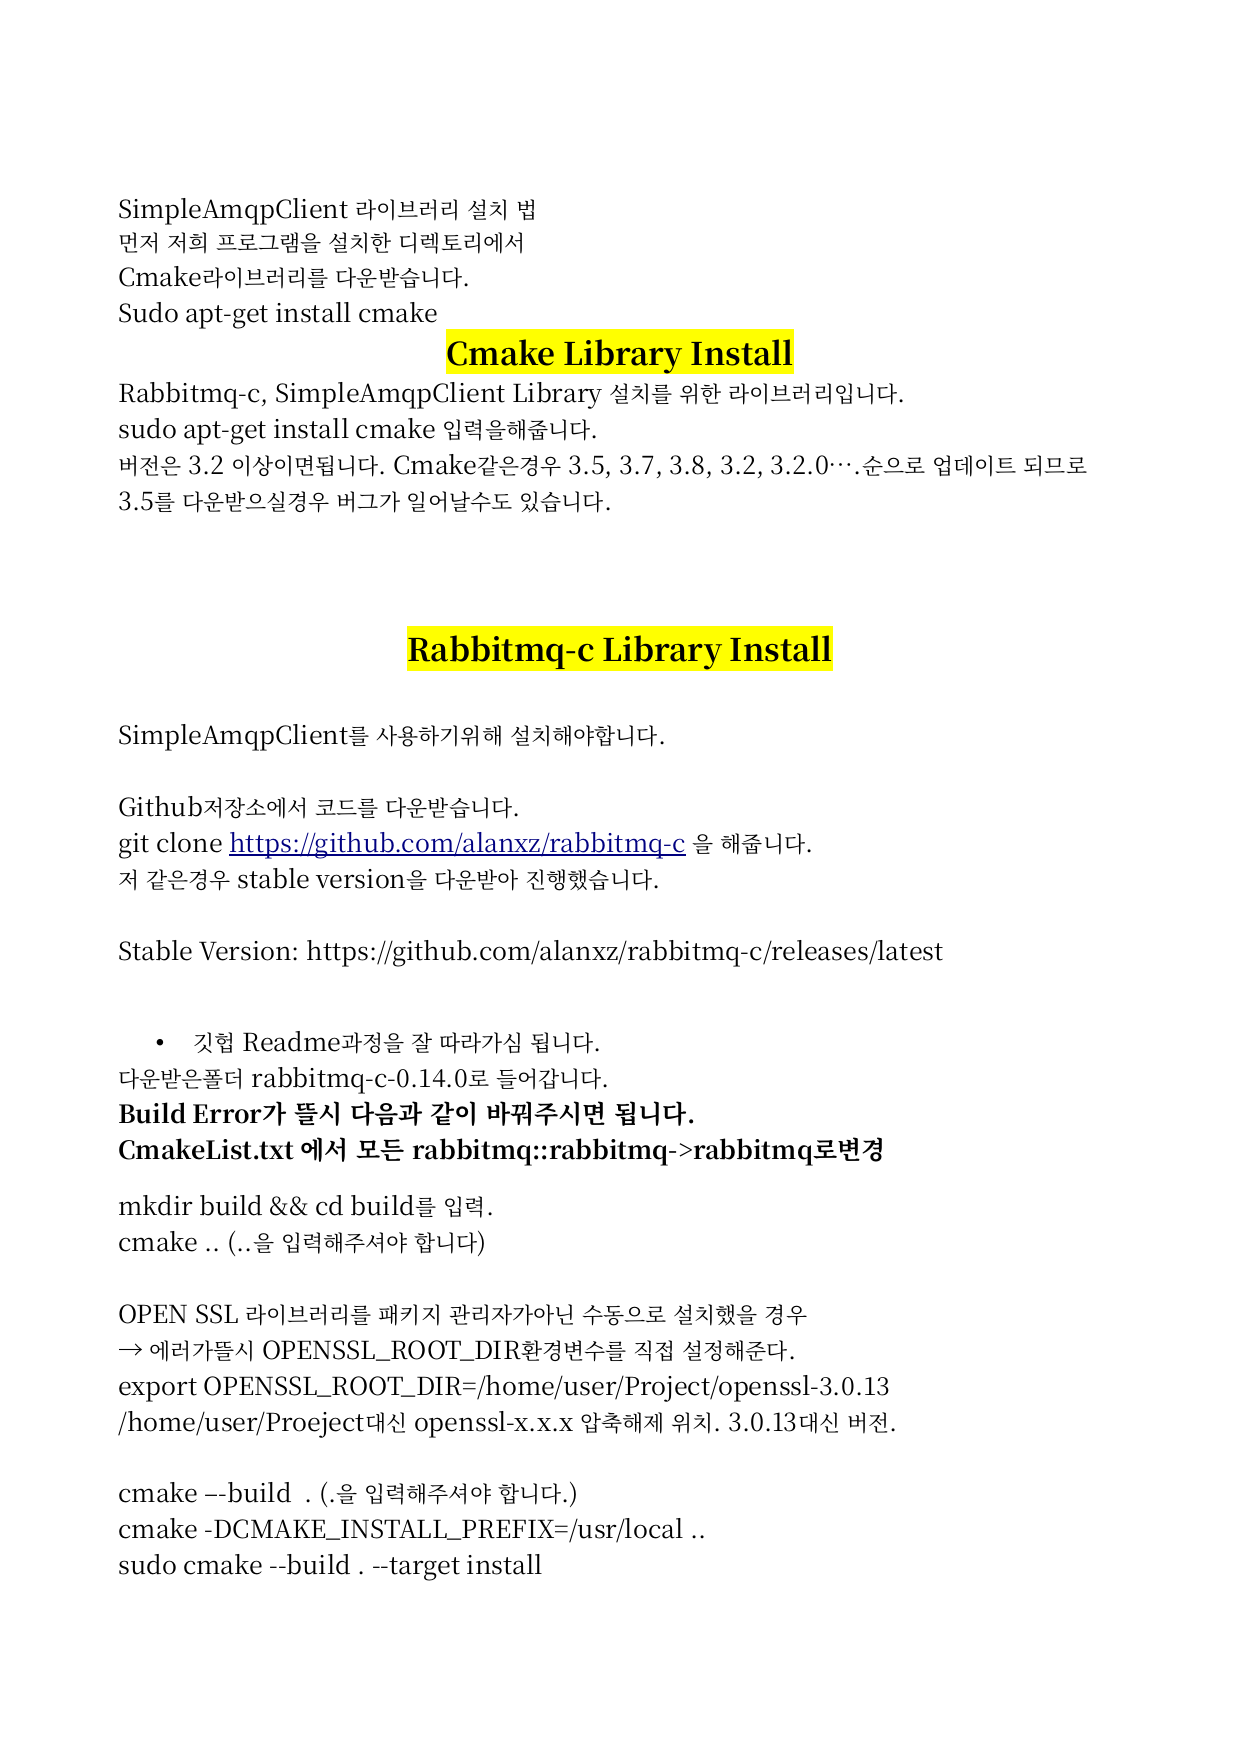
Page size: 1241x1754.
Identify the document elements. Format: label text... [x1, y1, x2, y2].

text sudo cmake --build . --target install [118, 1546, 1122, 1582]
text SimpleAmqpClient 라이브러리 설치 법 [118, 190, 1122, 226]
text SimpleAmqpClient를 사용하기위해 설치해야합니다. [118, 716, 1122, 751]
text 다운받은폴더 rabbitmq-c-0.14.0로 들어갑니다. [118, 1059, 1122, 1095]
text Sudo apt-get install cmake [118, 293, 1122, 329]
text export OPENSSL_ROOT_DIR=/home/user/Project/openssl-3.0.13 [118, 1366, 1122, 1402]
text /home/user/Proeject대신 openssl-x.x.x 압축해제 위치. 3.0.13대신 버전. [118, 1402, 1122, 1438]
text 3.5를 다운받으실경우 버그가 일어날수도 있습니다. [118, 482, 1122, 518]
text mkdir build && cd build를 입력. [118, 1187, 1122, 1222]
text 버전은 3.2 이상이면됩니다. Cmake같은경우 3.5, 3.7, 3.8, 3.2, 3.2.0….순으로 업데이트 되므로 [118, 446, 1122, 482]
text OPEN SSL 라이브러리를 패키지 관리자가아닌 수동으로 설치했을 경우 [118, 1294, 1122, 1330]
text cmake -DCMAKE_INSTALL_PREFIX=/usr/local .. [118, 1510, 1122, 1546]
text Stable Version: https://github.com/alanxz/rabbitmq-c/releases/latest [118, 931, 1122, 967]
text CmakeList.txt 에서 모든 rabbitmq::rabbitmq->rabbitmq로변경 [118, 1131, 1122, 1167]
text Github저장소에서 코드를 다운받습니다. [118, 787, 1122, 823]
text git clone https://github.com/alanxz/rabbitmq-c 을 해줍니다. [118, 823, 1122, 859]
text Build Error가 뜰시 다음과 같이 바꿔주시면 됩니다. [118, 1095, 1122, 1131]
text Rabbitmq-c, SimpleAmqpClient Library 설치를 위한 라이브러리입니다. [118, 374, 1122, 410]
text cmake .. (..을 입력해주셔야 합니다) [118, 1222, 1122, 1258]
text → 에러가뜰시 OPENSSL_ROOT_DIR환경변수를 직접 설정해준다. [118, 1330, 1122, 1366]
list 깃헙 Readme과정을 잘 따라가심 됩니다. [156, 1023, 1122, 1059]
text Rabbitmq-c Library Install [118, 626, 1122, 671]
text 먼저 저희 프로그램을 설치한 디렉토리에서 [118, 226, 1122, 257]
text sudo apt-get install cmake 입력을해줍니다. [118, 410, 1122, 446]
text Cmake Library Install [118, 329, 1122, 374]
text cmake –-build . (.을 입력해주셔야 합니다.) [118, 1474, 1122, 1510]
text 저 같은경우 stable version을 다운받아 진행했습니다. [118, 859, 1122, 895]
text Cmake라이브러리를 다운받습니다. [118, 257, 1122, 293]
